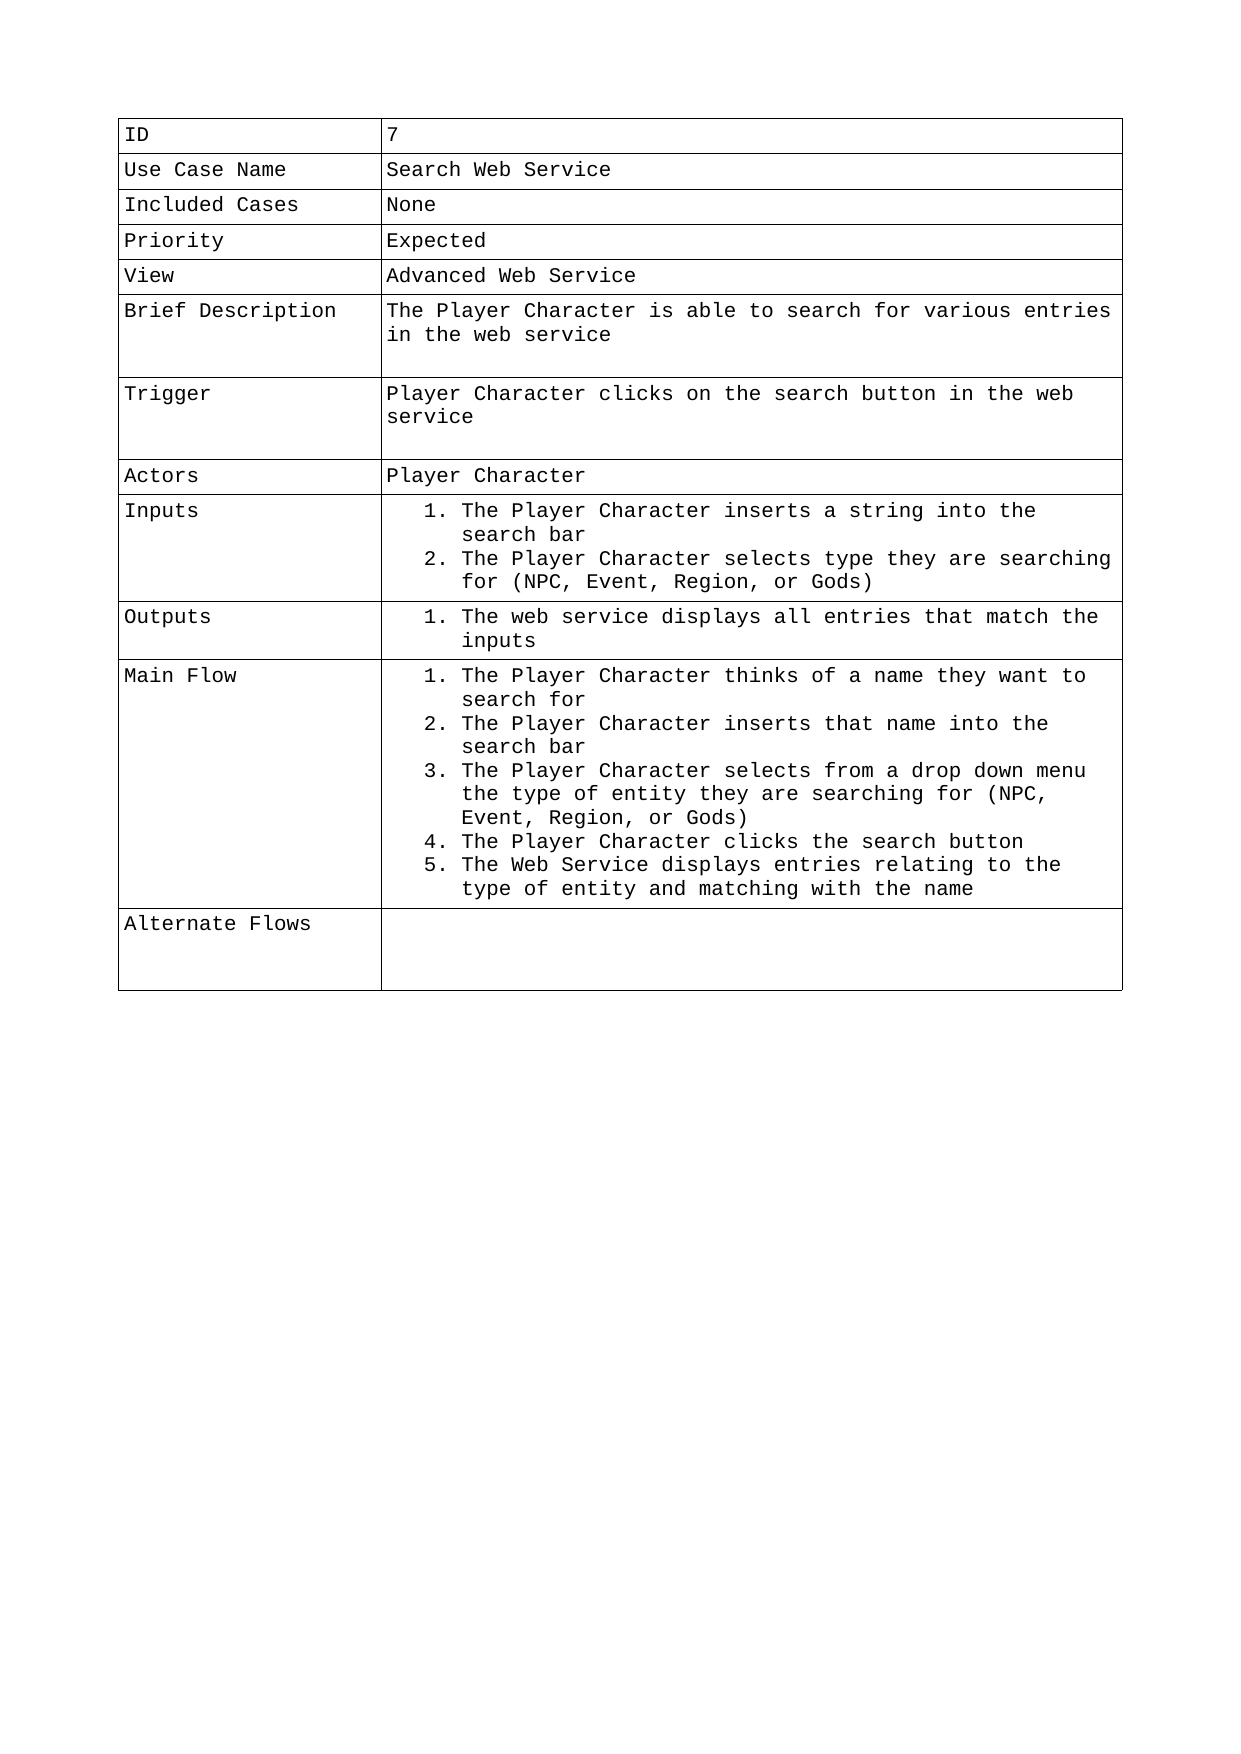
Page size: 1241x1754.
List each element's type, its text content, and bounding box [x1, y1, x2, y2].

table_cell Player Character [382, 460, 1122, 494]
table_cell None [382, 190, 1122, 224]
table_cell Player Character clicks on the search button in the web service [382, 378, 1122, 459]
table_header ID [119, 119, 381, 153]
table_cell Outputs [119, 602, 381, 659]
table_cell The Player Character inserts a string into the search bar The Player Character selects type they are searching for (NPC, Event, Region, or Gods) [382, 495, 1122, 601]
table_cell Actors [119, 460, 381, 494]
table_cell The Player Character thinks of a name they want to search for The Player Character inserts that name into the search bar The Player Character selects from a drop down menu the type of entity they are searching for (NPC, Event, Region, or Gods) The Player Character clicks the search button The Web Service displays entries relating to the type of entity and matching with the name [382, 660, 1122, 907]
table_cell Use Case Name [119, 154, 381, 188]
table_cell Trigger [119, 378, 381, 459]
table_cell Expected [382, 225, 1122, 259]
table_cell Priority [119, 225, 381, 259]
table_cell Inputs [119, 495, 381, 601]
table_cell Brief Description [119, 295, 381, 377]
table_cell [382, 909, 1122, 990]
table_cell Search Web Service [382, 154, 1122, 188]
table_cell Alternate Flows [119, 909, 381, 990]
table_cell The web service displays all entries that match the inputs [382, 602, 1122, 659]
table_header 7 [382, 119, 1122, 153]
table_cell Advanced Web Service [382, 260, 1122, 294]
table_cell Included Cases [119, 190, 381, 224]
table_cell The Player Character is able to search for various entries in the web service [382, 295, 1122, 377]
table_cell Main Flow [119, 660, 381, 907]
table_cell View [119, 260, 381, 294]
